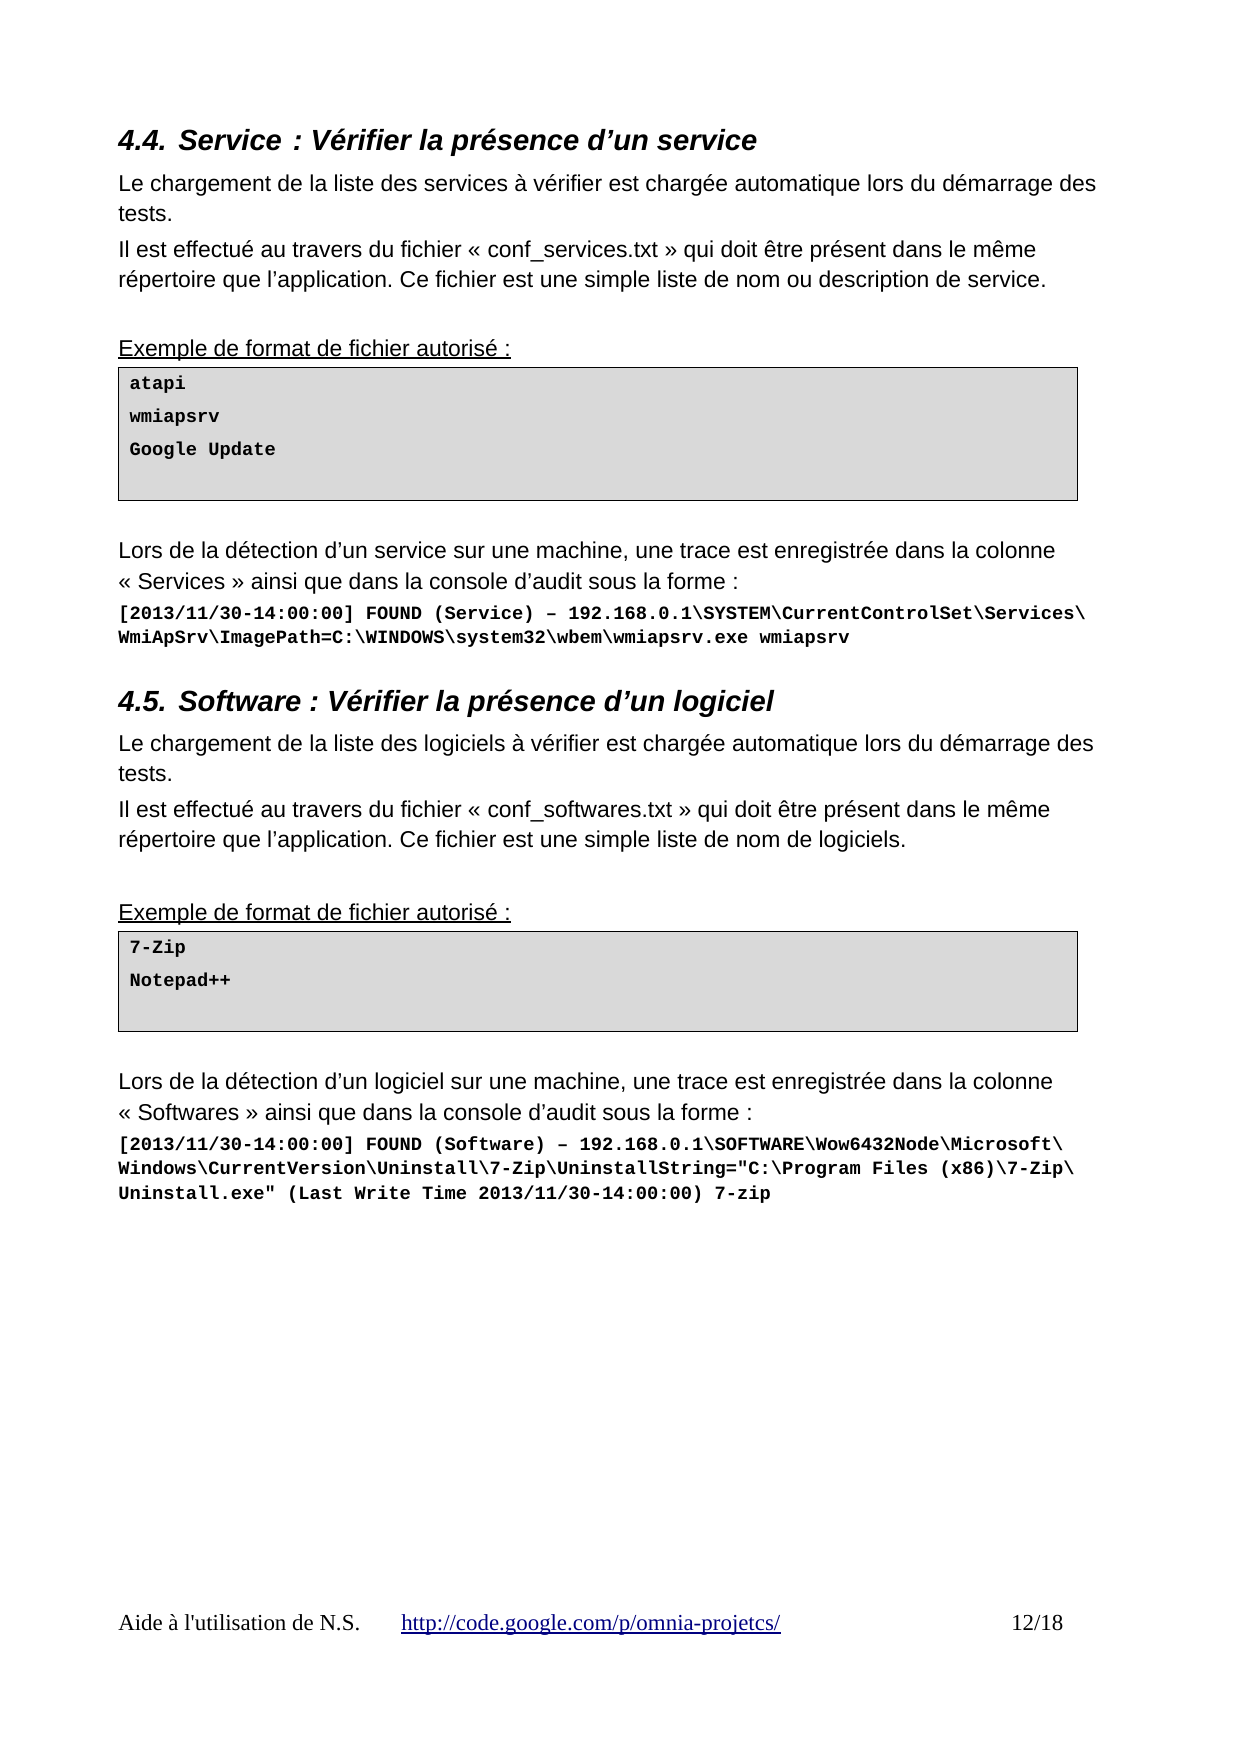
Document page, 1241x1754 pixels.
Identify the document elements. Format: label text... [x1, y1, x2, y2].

text Le chargement de la liste des services à vérifier est chargée automatique lors du démarrage des tests. [118, 169, 1122, 226]
text Exemple de format de fichier autorisé : [118, 334, 1122, 361]
text [2013/11/30-14:00:00] FOUND (Software) – 192.168.0.1\SOFTWARE\Wow6432Node\Microsoft\Windows\CurrentVersion\Uninstall\7-Zip\UninstallString="C:\Program Files (x86)\7-Zip\Uninstall.exe" (Last Write Time 2013/11/30-14:00:00) 7-zip [118, 1135, 1122, 1205]
table_header atapi wmiapsrv Google Update [119, 368, 1077, 500]
subtitle Service : Vérifier la présence d’un service [118, 123, 1122, 157]
subtitle Software : Vérifier la présence d’un logiciel [118, 683, 1122, 717]
text Lors de la détection d’un logiciel sur une machine, une trace est enregistrée dans la colonne « Softwares » ainsi que dans la console d’audit sous la forme : [118, 1068, 1122, 1125]
text [2013/11/30-14:00:00] FOUND (Service) – 192.168.0.1\SYSTEM\CurrentControlSet\Services\WmiApSrv\ImagePath=C:\WINDOWS\system32\wbem\wmiapsrv.exe wmiapsrv [118, 604, 1122, 649]
text Lors de la détection d’un service sur une machine, une trace est enregistrée dans la colonne « Services » ainsi que dans la console d’audit sous la forme : [118, 537, 1122, 594]
text Exemple de format de fichier autorisé : [118, 898, 1122, 925]
text Il est effectué au travers du fichier « conf_softwares.txt » qui doit être présent dans le même répertoire que l’application. Ce fichier est une simple liste de nom de logiciels. [118, 796, 1122, 852]
table_header 7-Zip Notepad++ [119, 932, 1077, 1031]
text Il est effectué au travers du fichier « conf_services.txt » qui doit être présent dans le même répertoire que l’application. Ce fichier est une simple liste de nom ou description de service. [118, 236, 1122, 292]
text Le chargement de la liste des logiciels à vérifier est chargée automatique lors du démarrage des tests. [118, 729, 1122, 786]
